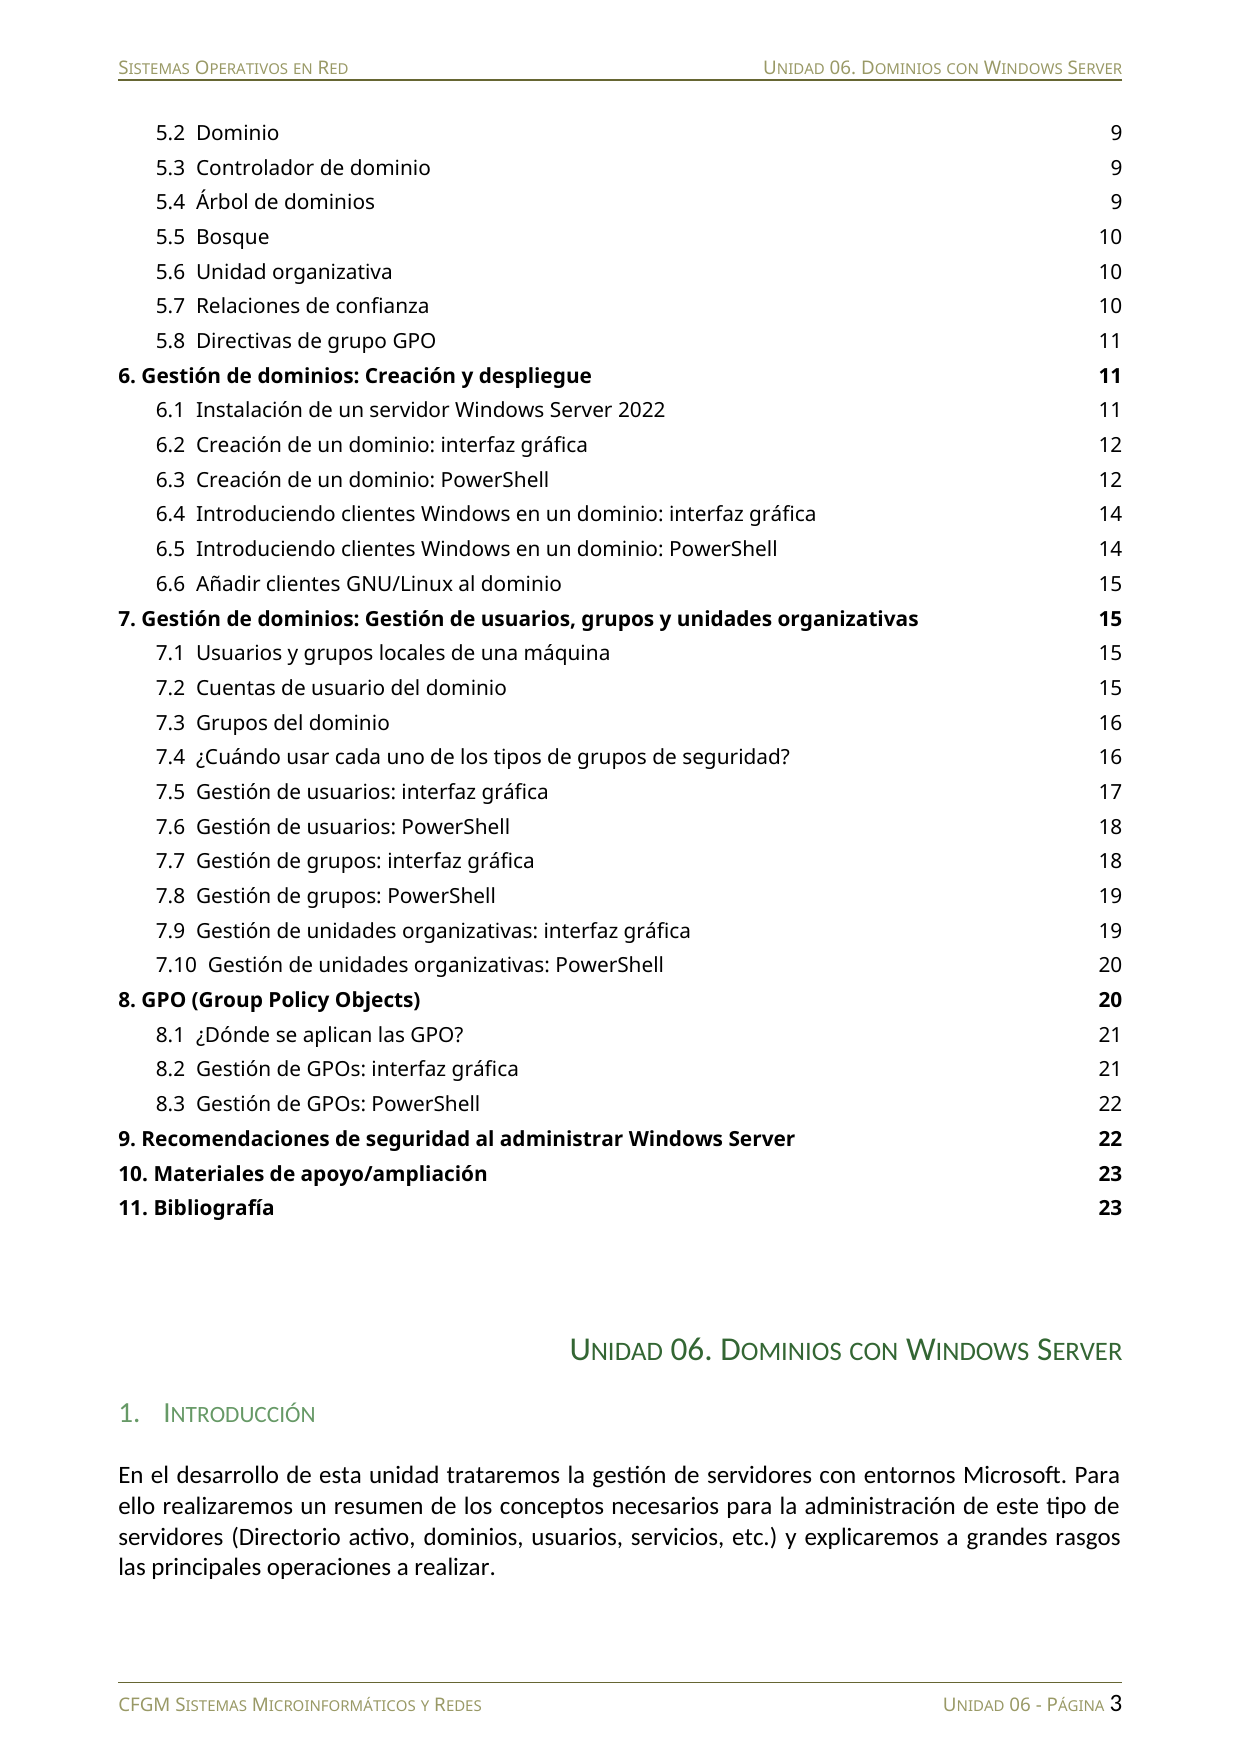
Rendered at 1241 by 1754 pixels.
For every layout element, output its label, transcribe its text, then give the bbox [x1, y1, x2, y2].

text 7. Gestión de dominios: Gestión de usuarios, grupos y unidades organizativas 15 [118, 604, 1122, 632]
text 5.3 Controlador de dominio 9 [156, 153, 1122, 181]
text Unidad 06. Dominios con Windows Server [118, 1328, 1122, 1369]
text 8.1 ¿Dónde se aplican las GPO? 21 [156, 1020, 1122, 1048]
text 7.2 Cuentas de usuario del dominio 15 [156, 673, 1122, 701]
subtitle Introducción [118, 1394, 1122, 1429]
text 7.10 Gestión de unidades organizativas: PowerShell 20 [156, 951, 1122, 979]
text 7.4 ¿Cuándo usar cada uno de los tipos de grupos de seguridad? 16 [156, 742, 1122, 771]
text 5.8 Directivas de grupo GPO 11 [156, 326, 1122, 354]
text En el desarrollo de esta unidad trataremos la gestión de servidores con entornos Microsoft. Para ello realizaremos un resumen de los conceptos necesarios para la administración de este tipo de servidores (Directorio activo, dominios, usuarios, servicios, etc.) y explicaremos a grandes rasgos las principales operaciones a realizar. [118, 1460, 1122, 1582]
text 5.7 Relaciones de confianza 10 [156, 291, 1122, 320]
text 8.3 Gestión de GPOs: PowerShell 22 [156, 1089, 1122, 1118]
text 7.9 Gestión de unidades organizativas: interfaz gráfica 19 [156, 916, 1122, 944]
text 7.3 Grupos del dominio 16 [156, 708, 1122, 736]
text 6.2 Creación de un dominio: interfaz gráfica 12 [156, 430, 1122, 459]
text 5.4 Árbol de dominios 9 [156, 187, 1122, 216]
text 5.5 Bosque 10 [156, 222, 1122, 251]
text 8.2 Gestión de GPOs: interfaz gráfica 21 [156, 1054, 1122, 1083]
text 6.3 Creación de un dominio: PowerShell 12 [156, 465, 1122, 493]
text 6. Gestión de dominios: Creación y despliegue 11 [118, 361, 1122, 389]
text 6.1 Instalación de un servidor Windows Server 2022 11 [156, 396, 1122, 424]
text 11. Bibliografía 23 [118, 1193, 1122, 1222]
text 7.7 Gestión de grupos: interfaz gráfica 18 [156, 846, 1122, 875]
text 8. GPO (Group Policy Objects) 20 [118, 985, 1122, 1014]
text 6.6 Añadir clientes GNU/Linux al dominio 15 [156, 569, 1122, 597]
text 10. Materiales de apoyo/ampliación 23 [118, 1159, 1122, 1187]
text 7.6 Gestión de usuarios: PowerShell 18 [156, 812, 1122, 840]
text 5.6 Unidad organizativa 10 [156, 257, 1122, 285]
text 9. Recomendaciones de seguridad al administrar Windows Server 22 [118, 1124, 1122, 1152]
text 5.2 Dominio 9 [156, 118, 1122, 146]
text 7.5 Gestión de usuarios: interfaz gráfica 17 [156, 777, 1122, 806]
text 7.1 Usuarios y grupos locales de una máquina 15 [156, 638, 1122, 667]
text 7.8 Gestión de grupos: PowerShell 19 [156, 881, 1122, 909]
text 6.5 Introduciendo clientes Windows en un dominio: PowerShell 14 [156, 534, 1122, 563]
text 6.4 Introduciendo clientes Windows en un dominio: interfaz gráfica 14 [156, 499, 1122, 528]
